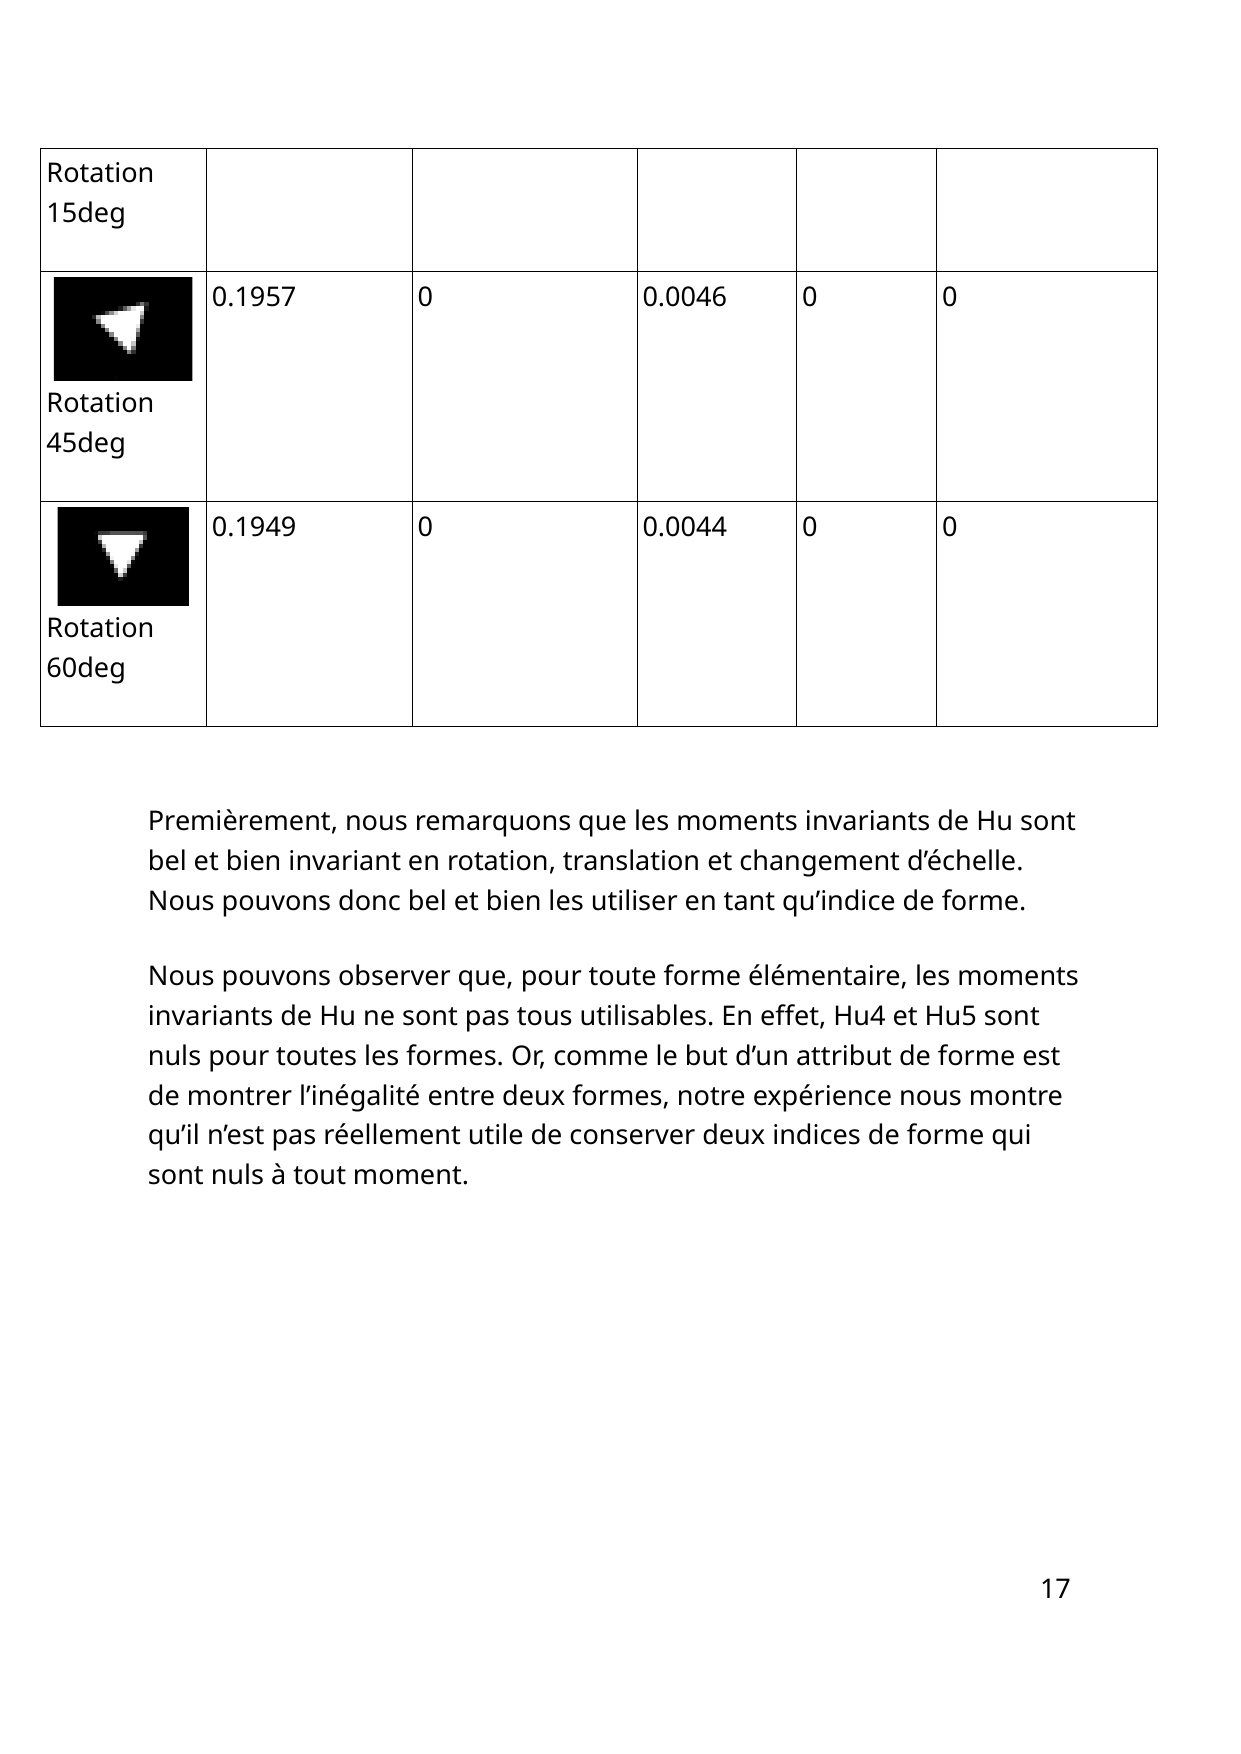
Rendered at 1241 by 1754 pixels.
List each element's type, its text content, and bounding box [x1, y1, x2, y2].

picture [53, 277, 193, 381]
table_cell [638, 149, 796, 271]
table_cell [937, 149, 1157, 271]
table_cell 0.0046 [638, 272, 796, 501]
table_cell 0 [413, 502, 637, 726]
table_cell Rotation 15deg [41, 149, 206, 271]
text Nous pouvons observer que, pour toute forme élémentaire, les moments invariants de Hu ne sont pas tous utilisables. En effet, Hu4 et Hu5 sont nuls pour toutes les formes. Or, comme le but d’un attribut de forme est de montrer l’inégalité entre deux formes, notre expérience nous montre qu’il n’est pas réellement utile de conserver deux indices de forme qui sont nuls à tout moment. [148, 957, 1093, 1192]
picture [57, 507, 189, 606]
table_cell [207, 149, 412, 271]
text Premièrement, nous remarquons que les moments invariants de Hu sont bel et bien invariant en rotation, translation et changement d’échelle. Nous pouvons donc bel et bien les utiliser en tant qu’indice de forme. [148, 802, 1093, 918]
table_cell 0.1957 [207, 272, 412, 501]
table_cell 0.0044 [638, 502, 796, 726]
table_cell [797, 149, 936, 271]
table_cell Rotation 60deg [41, 502, 206, 726]
table_cell 0 [413, 272, 637, 501]
table_cell Rotation 45deg [41, 272, 206, 501]
table_cell 0 [937, 272, 1157, 501]
table_cell 0 [937, 502, 1157, 726]
table_cell [413, 149, 637, 271]
table_cell 0 [797, 502, 936, 726]
table_cell 0 [797, 272, 936, 501]
table_cell 0.1949 [207, 502, 412, 726]
